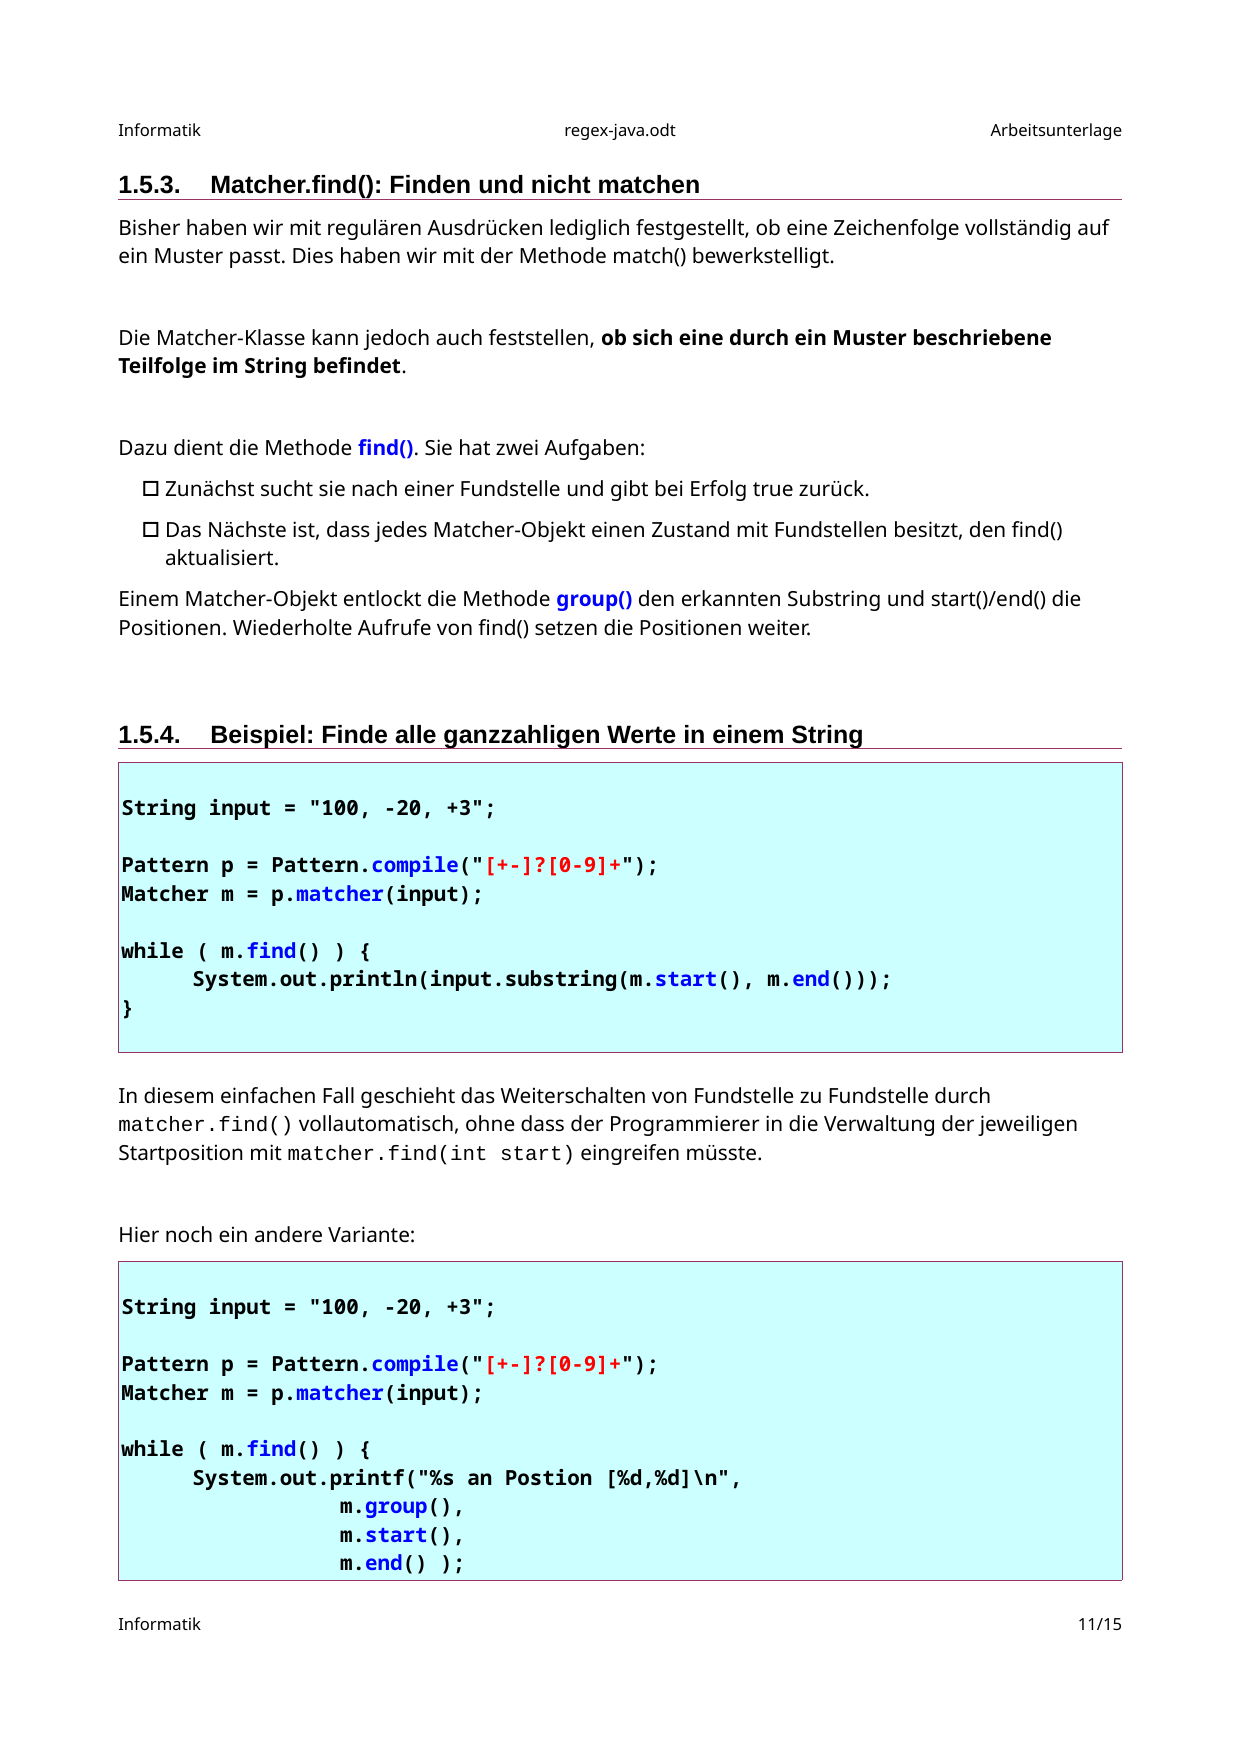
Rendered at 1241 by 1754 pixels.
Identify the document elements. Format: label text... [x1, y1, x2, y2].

subtitle Matcher.find(): Finden und nicht matchen [118, 170, 1122, 199]
text String input = "100, -20, +3"; [119, 763, 1122, 847]
text String input = "100, -20, +3"; [119, 1262, 1122, 1346]
text Pattern p = Pattern.compile("[+-]?[0-9]+"); Matcher m = p.matcher(input); while ( m.find() ) { System.out.println(input.substring(m.start(), m.end())); } [119, 847, 1122, 1052]
list Das Nächste ist, dass jedes Matcher-Objekt einen Zustand mit Fundstellen besitzt, den find() aktualisiert. [141, 515, 1122, 572]
text Bisher haben wir mit regulären Ausdrücken lediglich festgestellt, ob eine Zeichenfolge vollständig auf ein Muster passt. Dies haben wir mit der Methode match() bewerkstelligt. [118, 213, 1122, 269]
text Pattern p = Pattern.compile("[+-]?[0-9]+"); Matcher m = p.matcher(input); while ( m.find() ) { System.out.printf("%s an Postion [%d,%d]\n", [119, 1346, 1122, 1488]
text Dazu dient die Methode find(). Sie hat zwei Aufgaben: [118, 433, 1122, 462]
text Hier noch ein andere Variante: [118, 1220, 1122, 1248]
list Zunächst sucht sie nach einer Fundstelle und gibt bei Erfolg true zurück. [141, 474, 1122, 503]
text Einem Matcher-Objekt entlockt die Methode group() den erkannten Substring und start()/end() die Positionen. Wiederholte Aufrufe von find() setzen die Positionen weiter. [118, 584, 1122, 641]
text Die Matcher-Klasse kann jedoch auch feststellen, ob sich eine durch ein Muster beschriebene Teilfolge im String befindet. [118, 323, 1122, 380]
text m.group(), [119, 1488, 1122, 1517]
subtitle Beispiel: Finde alle ganzzahligen Werte in einem String [118, 720, 1122, 748]
text In diesem einfachen Fall geschieht das Weiterschalten von Fundstelle zu Fundstelle durch matcher.find() vollautomatisch, ohne dass der Programmierer in die Verwaltung der jeweiligen Startposition mit matcher.find(int start) eingreifen müsste. [118, 1053, 1122, 1166]
text m.start(), [119, 1517, 1122, 1545]
text m.end() ); [119, 1545, 1122, 1580]
